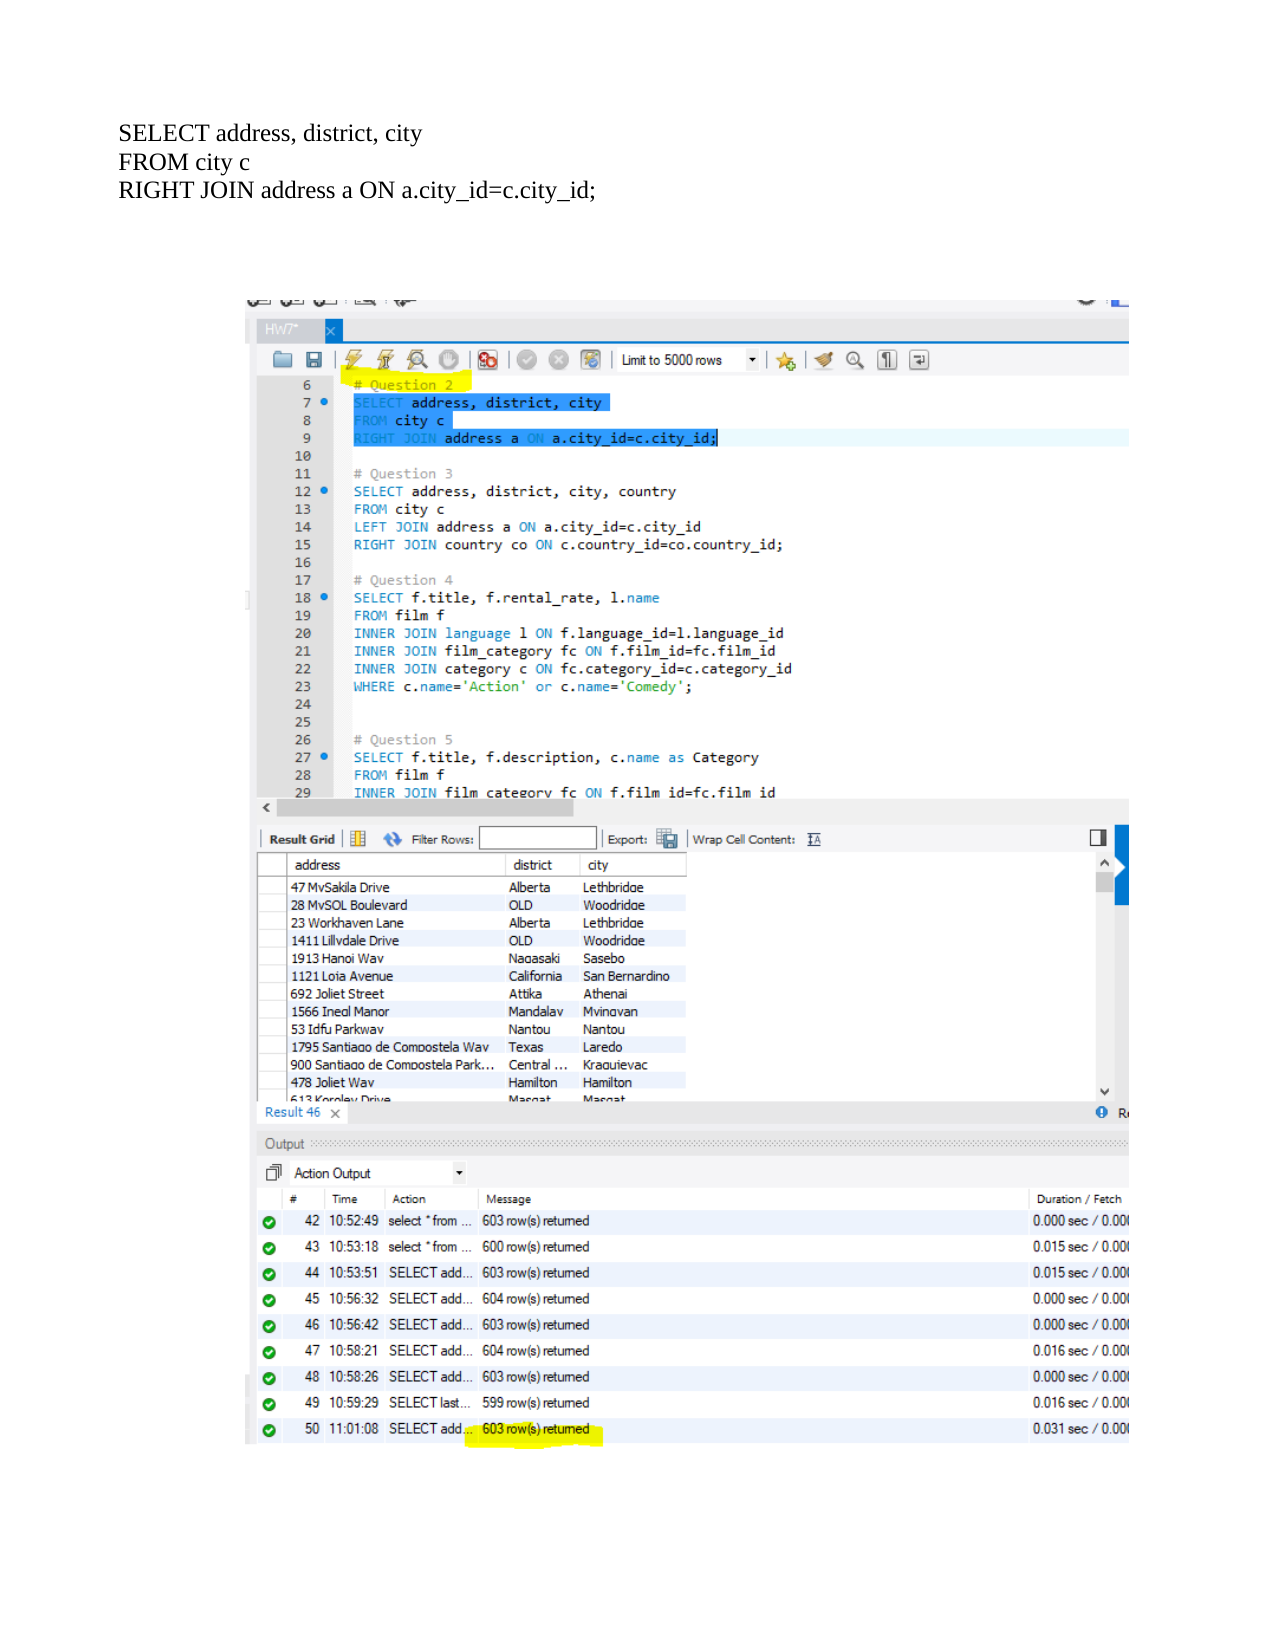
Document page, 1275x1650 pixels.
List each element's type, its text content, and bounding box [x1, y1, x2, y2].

picture [245, 300, 1129, 1449]
text SELECT address, district, city FROM city c RIGHT JOIN address a ON a.city_id=c.city_id; [118, 118, 1157, 204]
